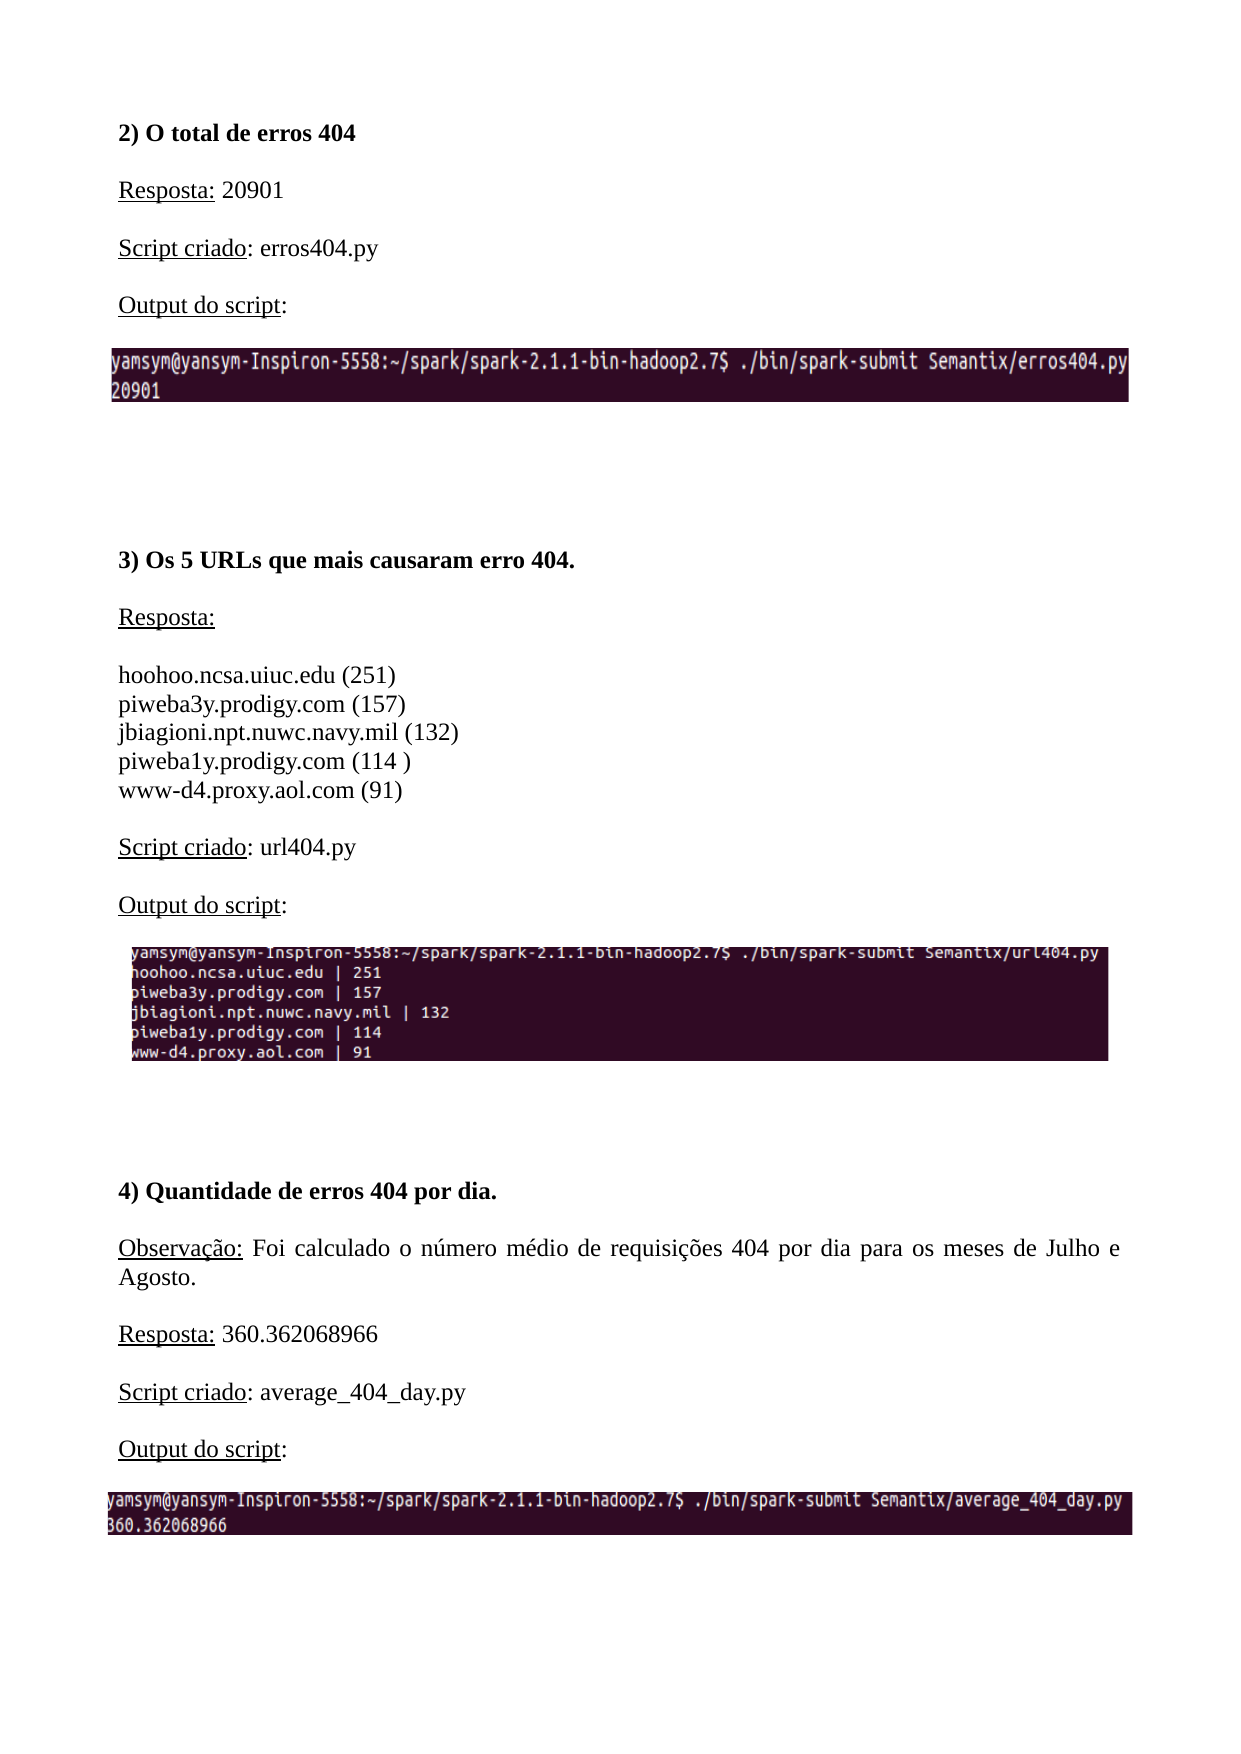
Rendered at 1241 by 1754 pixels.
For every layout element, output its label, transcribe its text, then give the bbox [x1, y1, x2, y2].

text hoohoo.ncsa.uiuc.edu (251) [118, 660, 1122, 689]
text 2) O total de erros 404 [118, 118, 1122, 147]
text 4) Quantidade de erros 404 por dia. [118, 1176, 1122, 1204]
text Observação: Foi calculado o número médio de requisições 404 por dia para os meses de Julho e Agosto. [118, 1233, 1122, 1291]
text Resposta: [118, 602, 1122, 631]
text piweba3y.prodigy.com (157) [118, 689, 1122, 717]
text Script criado: average_404_day.py [118, 1377, 1122, 1406]
text Output do script: [118, 1434, 1122, 1463]
text piweba1y.prodigy.com (114 ) [118, 746, 1122, 775]
picture [131, 947, 1109, 1061]
text www-d4.proxy.aol.com (91) [118, 775, 1122, 804]
picture [107, 1492, 1133, 1535]
text Script criado: erros404.py [118, 233, 1122, 262]
picture [111, 348, 1129, 402]
text jbiagioni.npt.nuwc.navy.mil (132) [118, 717, 1122, 746]
text Output do script: [118, 890, 1122, 919]
text Output do script: [118, 291, 1122, 319]
text 3) Os 5 URLs que mais causaram erro 404. [118, 545, 1122, 574]
text Script criado: url404.py [118, 832, 1122, 861]
text Resposta: 360.362068966 [118, 1319, 1122, 1348]
text Resposta: 20901 [118, 176, 1122, 204]
